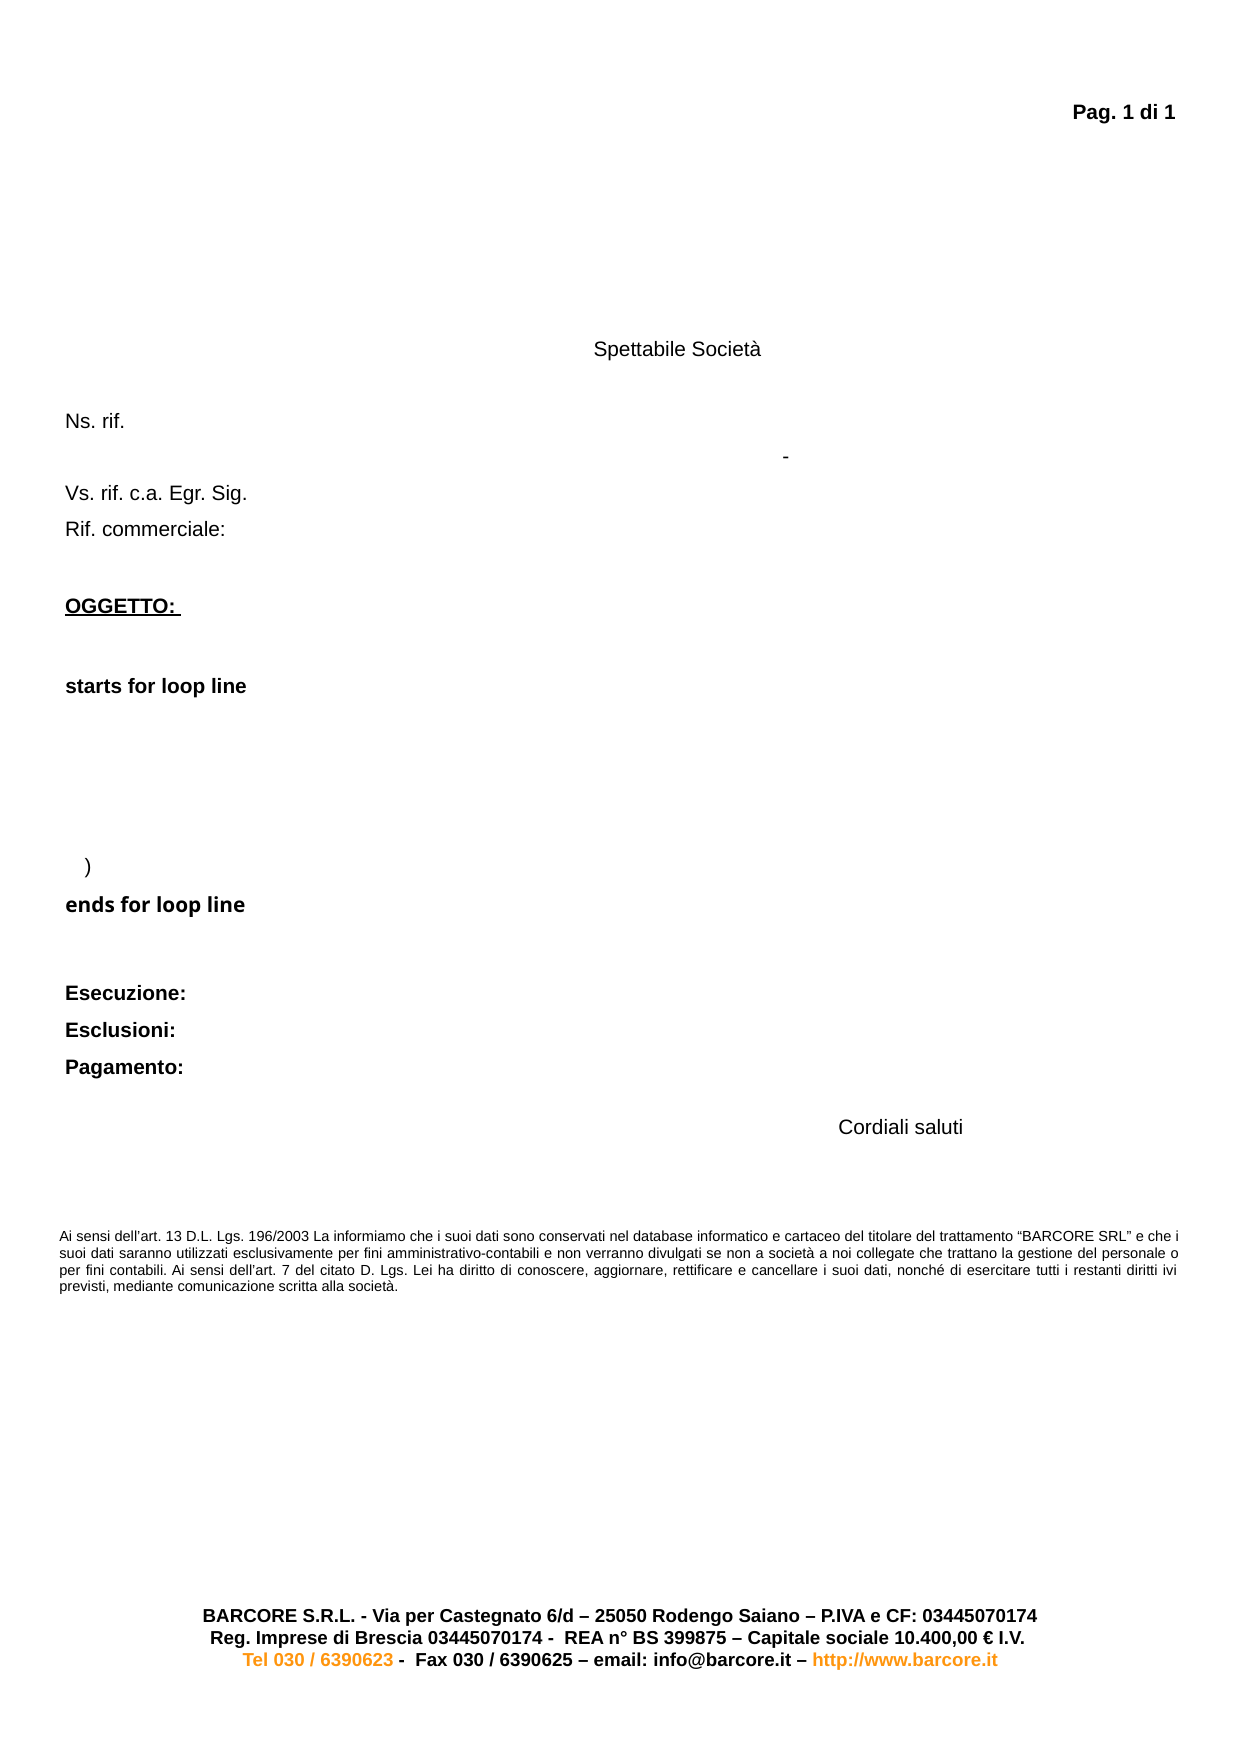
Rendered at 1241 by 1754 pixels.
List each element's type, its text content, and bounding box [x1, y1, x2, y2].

table_cell [586, 547, 1181, 587]
table_cell [59, 547, 586, 587]
table_cell Pagamento: [59, 1048, 206, 1085]
table_header OGGETTO: <o.subject> <set_counter('id',1)> [59, 587, 1182, 975]
text Ai sensi dell’art. 13 D.L. Lgs. 196/2003 La informiamo che i suoi dati sono conservati nel database informatico e cartaceo del titolare del trattamento “BARCORE SRL” e che i suoi dati saranno utilizzati esclusivamente per fini amministrativo-contabili e non verranno divulgati se non a società a noi collegate che trattano la gestione del personale o per fini contabili. Ai sensi dell’art. 7 del citato D. Lgs. Lei ha diritto di conoscere, aggiornare, rettificare e cancellare i suoi dati, nonché di esercitare tutti i restanti diritti ivi previsti, mediante comunicazione scritta alla società. [59, 1228, 1181, 1295]
table_header Spettabile Società <o.partner_id.name> <o.partner_id.street> <o.partner_id.zip> - <o.partner_id.city> [586, 331, 1181, 547]
table_header <o.execution or ''> [206, 975, 1181, 1012]
table_header starts for loop line [59, 667, 1180, 704]
table_cell <l.name><set_counter('id', 1 + get_counter('id'))> [113, 704, 973, 884]
table_cell <get_counter('id')>) [59, 704, 112, 884]
table_cell [59, 1144, 620, 1180]
table_cell Esclusioni: [59, 1012, 206, 1048]
table_header <formatLang(o.date_order, date=True) if o.date_order else ""> Ns. rif. <o.name> <"(valido fino al %s)" % formatLang(o.validity, date=True) if o.validity else ""> Vs. rif. c.a. Egr. Sig. <o.client_order_ref> Rif. commerciale: <(o.user_id and o.user_id.name) or ''> [59, 331, 586, 547]
text <setLang(o.partner_id.lang or 'it_IT')> [59, 314, 1181, 331]
table_header Esecuzione: [59, 975, 206, 1012]
table_cell <(o.payment_term and o.payment_term.name) or ''> [206, 1048, 1181, 1085]
table_cell <o.exclusion or ''> [206, 1012, 1181, 1048]
table_cell ends for loop line [59, 884, 1180, 969]
table_cell <o.company_id.name> [620, 1144, 1181, 1180]
table_header Cordiali saluti [620, 1109, 1181, 1144]
table_header [59, 1109, 620, 1144]
table_cell <formatLang(l.price_subtotal, digits=get_digits(dp='Account'))> <o.currency_id.symbol> [974, 704, 1180, 884]
